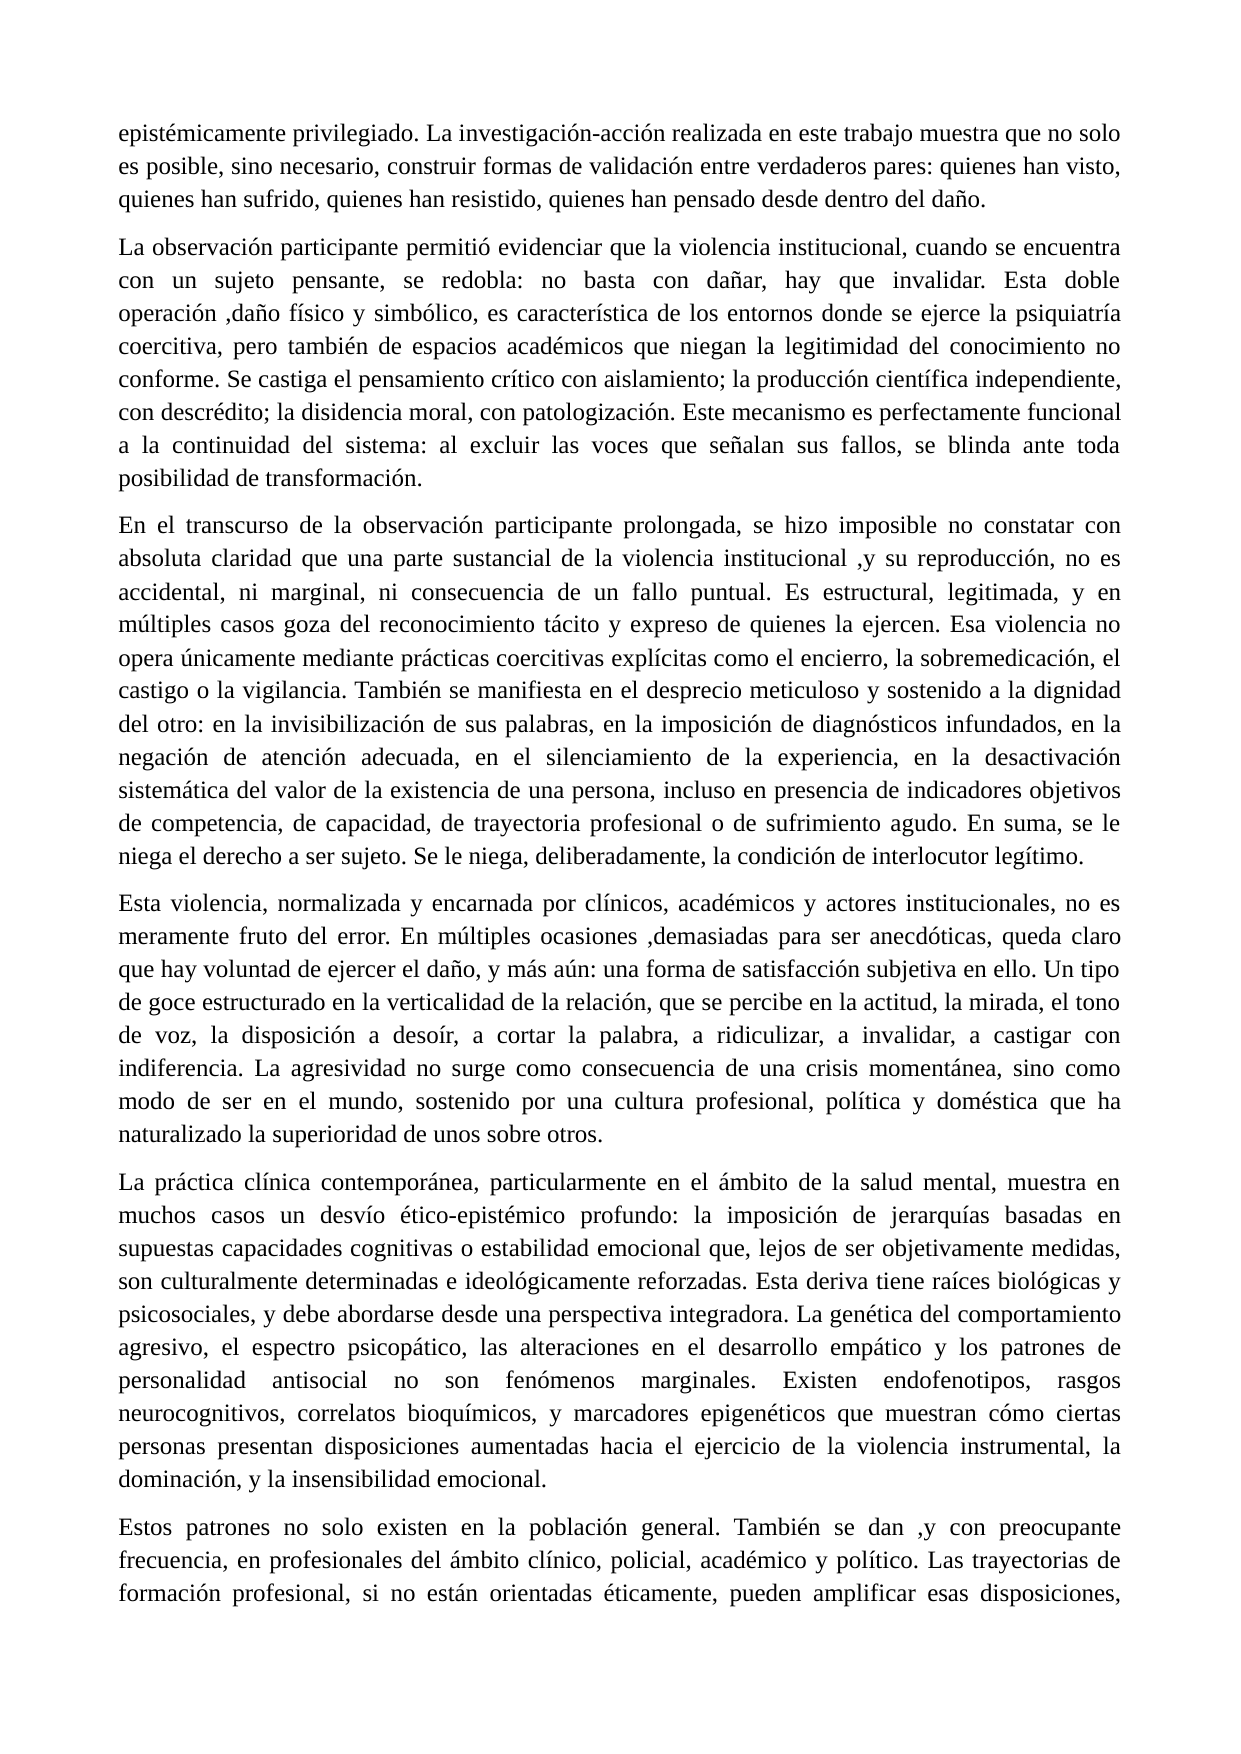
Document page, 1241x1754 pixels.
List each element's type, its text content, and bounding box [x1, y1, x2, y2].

text La práctica clínica contemporánea, particularmente en el ámbito de la salud mental, muestra en muchos casos un desvío ético-epistémico profundo: la imposición de jerarquías basadas en supuestas capacidades cognitivas o estabilidad emocional que, lejos de ser objetivamente medidas, son culturalmente determinadas e ideológicamente reforzadas. Esta deriva tiene raíces biológicas y psicosociales, y debe abordarse desde una perspectiva integradora. La genética del comportamiento agresivo, el espectro psicopático, las alteraciones en el desarrollo empático y los patrones de personalidad antisocial no son fenómenos marginales. Existen endofenotipos, rasgos neurocognitivos, correlatos bioquímicos, y marcadores epigenéticos que muestran cómo ciertas personas presentan disposiciones aumentadas hacia el ejercicio de la violencia instrumental, la dominación, y la insensibilidad emocional. [118, 1167, 1122, 1493]
text En el transcurso de la observación participante prolongada, se hizo imposible no constatar con absoluta claridad que una parte sustancial de la violencia institucional ,y su reproducción, no es accidental, ni marginal, ni consecuencia de un fallo puntual. Es estructural, legitimada, y en múltiples casos goza del reconocimiento tácito y expreso de quienes la ejercen. Esa violencia no opera únicamente mediante prácticas coercitivas explícitas como el encierro, la sobremedicación, el castigo o la vigilancia. También se manifiesta en el desprecio meticuloso y sostenido a la dignidad del otro: en la invisibilización de sus palabras, en la imposición de diagnósticos infundados, en la negación de atención adecuada, en el silenciamiento de la experiencia, en la desactivación sistemática del valor de la existencia de una persona, incluso en presencia de indicadores objetivos de competencia, de capacidad, de trayectoria profesional o de sufrimiento agudo. En suma, se le niega el derecho a ser sujeto. Se le niega, deliberadamente, la condición de interlocutor legítimo. [118, 511, 1122, 869]
text epistémicamente privilegiado. La investigación-acción realizada en este trabajo muestra que no solo es posible, sino necesario, construir formas de validación entre verdaderos pares: quienes han visto, quienes han sufrido, quienes han resistido, quienes han pensado desde dentro del daño. [118, 118, 1122, 213]
text Estos patrones no solo existen en la población general. También se dan ,y con preocupante frecuencia, en profesionales del ámbito clínico, policial, académico y político. Las trayectorias de formación profesional, si no están orientadas éticamente, pueden amplificar esas disposiciones, [118, 1512, 1122, 1607]
text La observación participante permitió evidenciar que la violencia institucional, cuando se encuentra con un sujeto pensante, se redobla: no basta con dañar, hay que invalidar. Esta doble operación ,daño físico y simbólico, es característica de los entornos donde se ejerce la psiquiatría coercitiva, pero también de espacios académicos que niegan la legitimidad del conocimiento no conforme. Se castiga el pensamiento crítico con aislamiento; la producción científica independiente, con descrédito; la disidencia moral, con patologización. Este mecanismo es perfectamente funcional a la continuidad del sistema: al excluir las voces que señalan sus fallos, se blinda ante toda posibilidad de transformación. [118, 232, 1122, 492]
text Esta violencia, normalizada y encarnada por clínicos, académicos y actores institucionales, no es meramente fruto del error. En múltiples ocasiones ,demasiadas para ser anecdóticas, queda claro que hay voluntad de ejercer el daño, y más aún: una forma de satisfacción subjetiva en ello. Un tipo de goce estructurado en la verticalidad de la relación, que se percibe en la actitud, la mirada, el tono de voz, la disposición a desoír, a cortar la palabra, a ridiculizar, a invalidar, a castigar con indiferencia. La agresividad no surge como consecuencia de una crisis momentánea, sino como modo de ser en el mundo, sostenido por una cultura profesional, política y doméstica que ha naturalizado la superioridad de unos sobre otros. [118, 888, 1122, 1148]
